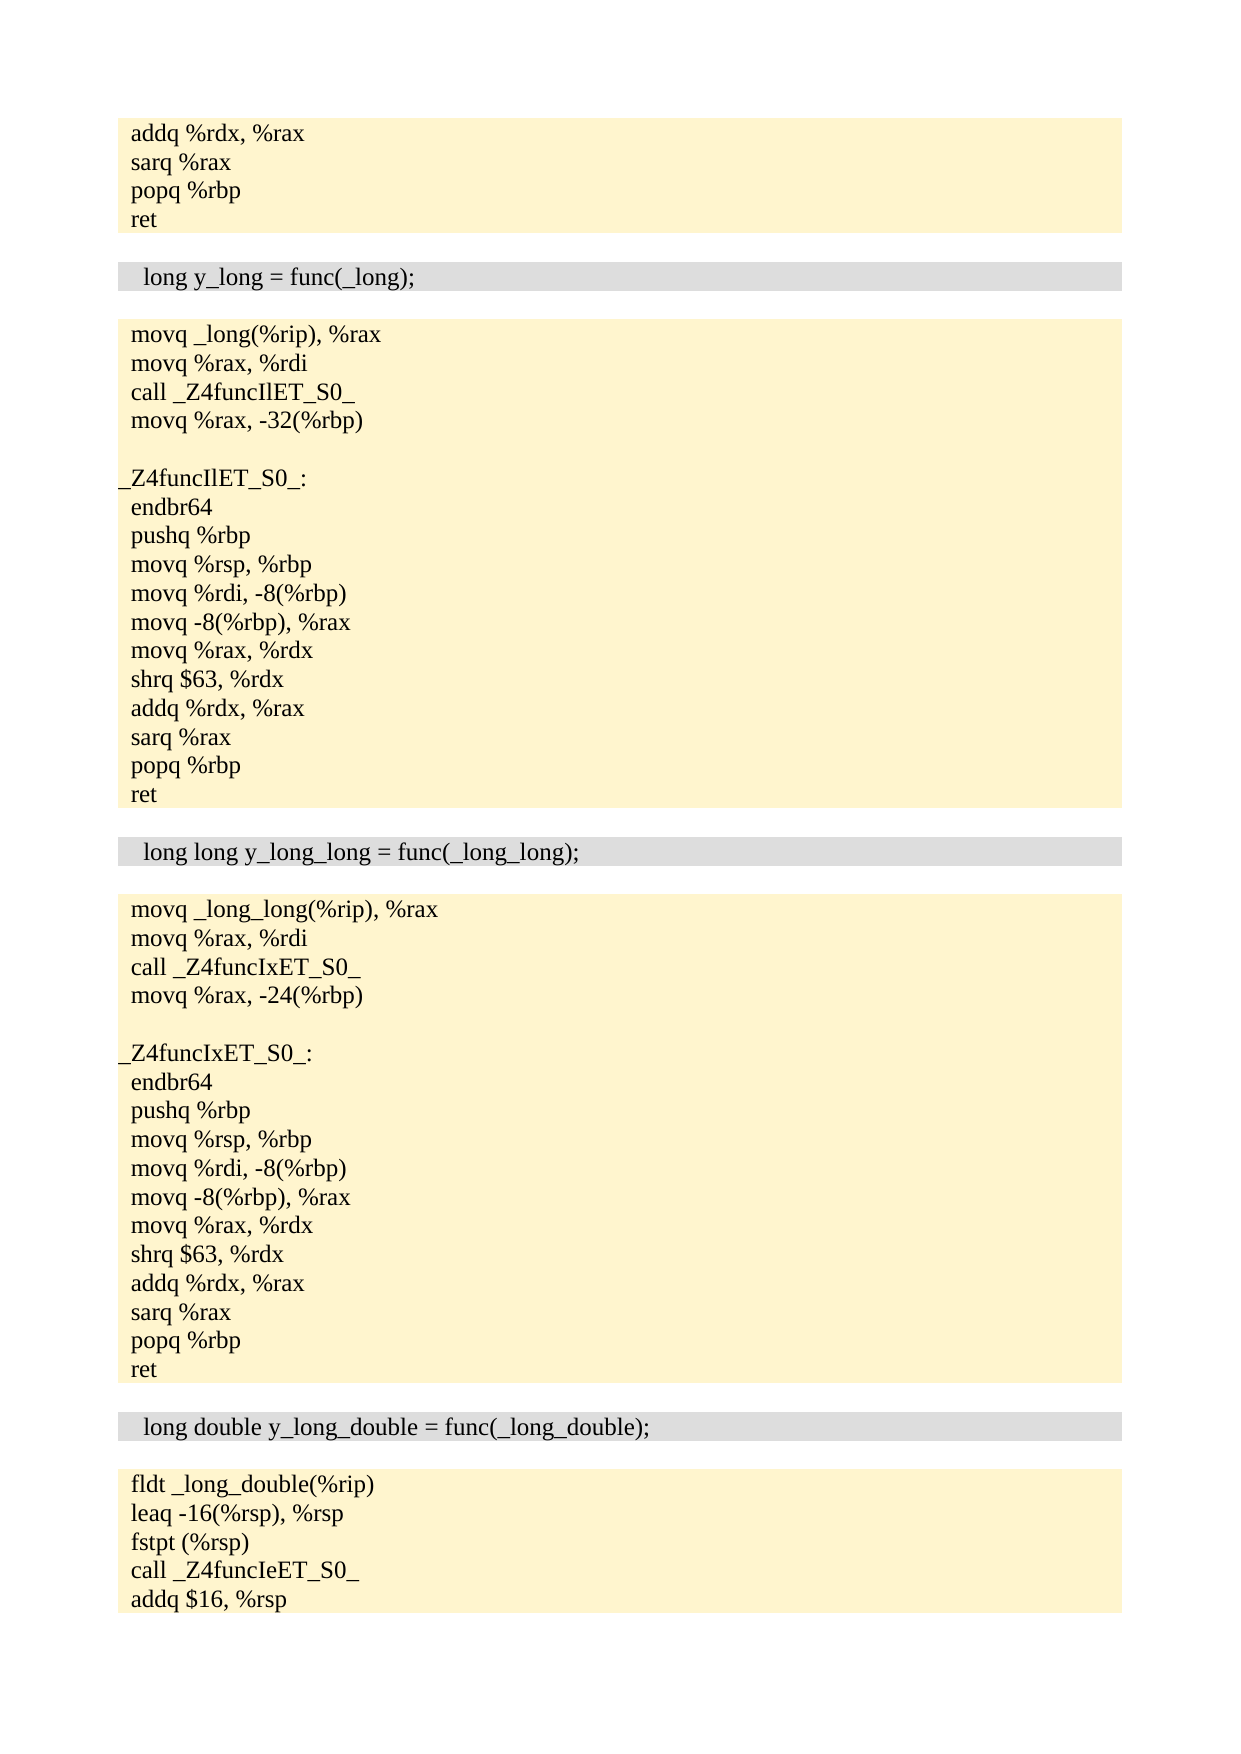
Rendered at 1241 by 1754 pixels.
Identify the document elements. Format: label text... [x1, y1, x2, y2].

text movq %rax, -24(%rbp) [118, 981, 1122, 1009]
text _Z4funcIxET_S0_: [118, 1038, 1122, 1067]
text movq %rsp, %rbp [118, 1124, 1122, 1153]
text movq _long(%rip), %rax [118, 319, 1122, 348]
text call _Z4funcIlET_S0_ [118, 377, 1122, 406]
text ret [118, 779, 1122, 808]
text call _Z4funcIxET_S0_ [118, 952, 1122, 981]
text movq %rax, %rdx [118, 636, 1122, 664]
text movq %rax, %rdi [118, 923, 1122, 952]
text call _Z4funcIeET_S0_ [118, 1556, 1122, 1584]
text endbr64 [118, 1067, 1122, 1096]
text long long y_long_long = func(_long_long); [118, 837, 1122, 866]
text movq %rsp, %rbp [118, 549, 1122, 578]
text long double y_long_double = func(_long_double); [118, 1412, 1122, 1441]
text movq %rax, %rdx [118, 1211, 1122, 1239]
text movq %rax, -32(%rbp) [118, 406, 1122, 434]
text addq %rdx, %rax [118, 118, 1122, 147]
text movq -8(%rbp), %rax [118, 1182, 1122, 1211]
text addq %rdx, %rax [118, 1268, 1122, 1297]
text fldt _long_double(%rip) [118, 1469, 1122, 1498]
text addq $16, %rsp [118, 1584, 1122, 1613]
text popq %rbp [118, 176, 1122, 204]
text fstpt (%rsp) [118, 1527, 1122, 1556]
text pushq %rbp [118, 1096, 1122, 1124]
text shrq $63, %rdx [118, 664, 1122, 693]
text popq %rbp [118, 751, 1122, 779]
text sarq %rax [118, 147, 1122, 176]
text _Z4funcIlET_S0_: [118, 463, 1122, 492]
text ret [118, 1354, 1122, 1383]
text addq %rdx, %rax [118, 693, 1122, 722]
text ret [118, 204, 1122, 233]
text endbr64 [118, 492, 1122, 521]
text long y_long = func(_long); [118, 262, 1122, 291]
text popq %rbp [118, 1326, 1122, 1354]
text sarq %rax [118, 1297, 1122, 1326]
text movq %rdi, -8(%rbp) [118, 1153, 1122, 1182]
text pushq %rbp [118, 521, 1122, 549]
text movq -8(%rbp), %rax [118, 607, 1122, 636]
text movq %rdi, -8(%rbp) [118, 578, 1122, 607]
text movq _long_long(%rip), %rax [118, 894, 1122, 923]
text sarq %rax [118, 722, 1122, 751]
text shrq $63, %rdx [118, 1239, 1122, 1268]
text leaq -16(%rsp), %rsp [118, 1498, 1122, 1527]
text movq %rax, %rdi [118, 348, 1122, 377]
